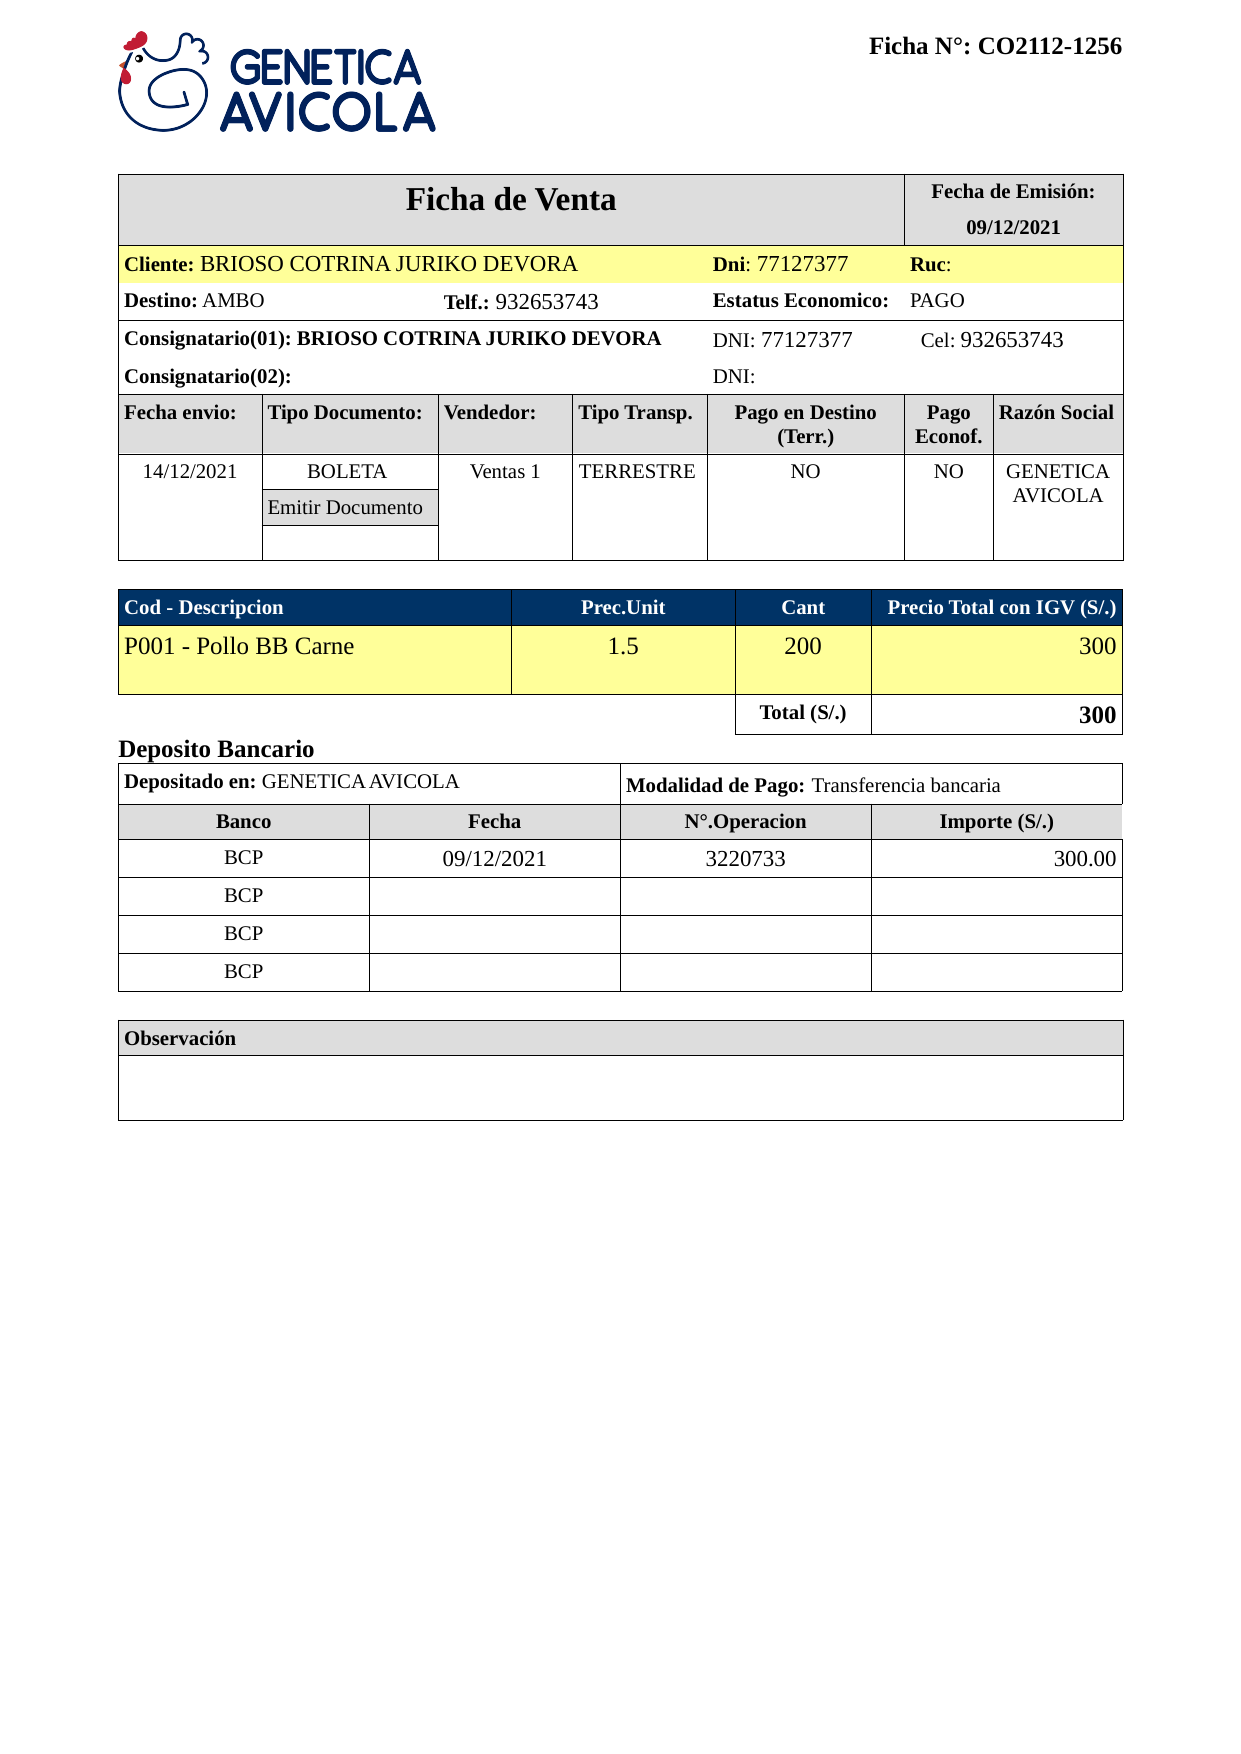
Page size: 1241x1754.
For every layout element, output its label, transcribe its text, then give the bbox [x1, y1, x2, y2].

table_cell BCP [119, 878, 369, 915]
table_header Cant [736, 590, 871, 625]
table_cell 14/12/2021 [119, 455, 262, 560]
table_cell NO [905, 455, 993, 560]
table_cell Consignatario(01): BRIOSO COTRINA JURIKO DEVORA [119, 321, 707, 358]
table_cell [370, 878, 620, 915]
table_header Modalidad de Pago: Transferencia bancaria [621, 764, 1122, 803]
table_cell Vendedor: [439, 395, 572, 453]
table_cell BOLETA [263, 455, 438, 489]
table_cell Banco [119, 805, 369, 839]
table_cell [370, 954, 620, 991]
table_cell N°.Operacion [621, 805, 871, 839]
table_cell [370, 916, 620, 953]
table_cell Destino: AMBO [119, 283, 438, 320]
table_cell NO [708, 455, 904, 560]
table_header Fecha de Emisión: [905, 175, 1123, 209]
table_cell Cliente: BRIOSO COTRINA JURIKO DEVORA [119, 246, 707, 283]
table_cell Estatus Economico: [707, 283, 904, 320]
table_cell Pago en Destino (Terr.) [708, 395, 904, 453]
table_cell Ruc: [904, 246, 1123, 283]
table_cell [119, 1056, 1123, 1119]
table_cell GENETICA AVICOLA [994, 455, 1123, 560]
table_cell 3220733 [621, 840, 871, 877]
table_cell [511, 695, 735, 734]
table_cell TERRESTRE [573, 455, 707, 560]
table_cell [872, 916, 1122, 953]
table_cell BCP [119, 954, 369, 991]
table_cell Cel: 932653743 [915, 321, 1123, 358]
picture [118, 31, 436, 132]
table_header Observación [119, 1021, 1123, 1055]
table_cell Razón Social [994, 395, 1123, 453]
table_cell [621, 954, 871, 991]
table_cell Dni: 77127377 [707, 246, 904, 283]
table_header Prec.Unit [512, 590, 735, 625]
table_cell 300.00 [872, 840, 1122, 877]
table_cell Total (S/.) [736, 695, 871, 734]
table_cell Fecha envio: [119, 395, 262, 453]
table_header Precio Total con IGV (S/.) [872, 590, 1122, 625]
table_cell Tipo Documento: [263, 395, 438, 453]
table_cell 1.5 [512, 626, 735, 694]
table_cell Tipo Transp. [573, 395, 707, 453]
table_cell 09/12/2021 [905, 209, 1123, 245]
table_cell Pago Econof. [905, 395, 993, 453]
table_cell BCP [119, 840, 369, 877]
table_cell 300 [872, 695, 1122, 734]
table_cell Importe (S/.) [872, 805, 1122, 839]
table_cell [872, 878, 1122, 915]
table_cell BCP [119, 916, 369, 953]
table_header Cod - Descripcion [119, 590, 511, 625]
table_cell Telf.: 932653743 [438, 283, 707, 320]
table_cell [621, 878, 871, 915]
table_cell PAGO [904, 283, 1123, 320]
table_cell Consignatario(02): [119, 358, 707, 394]
table_cell [872, 954, 1122, 991]
text Deposito Bancario [118, 734, 1122, 763]
table_cell Ventas 1 [439, 455, 572, 560]
table_cell 200 [736, 626, 871, 694]
table_cell [621, 916, 871, 953]
table_header Depositado en: GENETICA AVICOLA [119, 764, 620, 803]
table_cell [118, 695, 511, 734]
table_header Ficha de Venta [119, 175, 904, 245]
table_cell 300 [872, 626, 1122, 694]
table_cell P001 - Pollo BB Carne [119, 626, 511, 694]
table_cell DNI: 77127377 [707, 321, 915, 358]
table_cell [263, 526, 438, 560]
table_cell DNI: [707, 358, 1123, 394]
table_cell Emitir Documento [263, 490, 438, 525]
table_cell Fecha [370, 805, 620, 839]
table_cell 09/12/2021 [370, 840, 620, 877]
